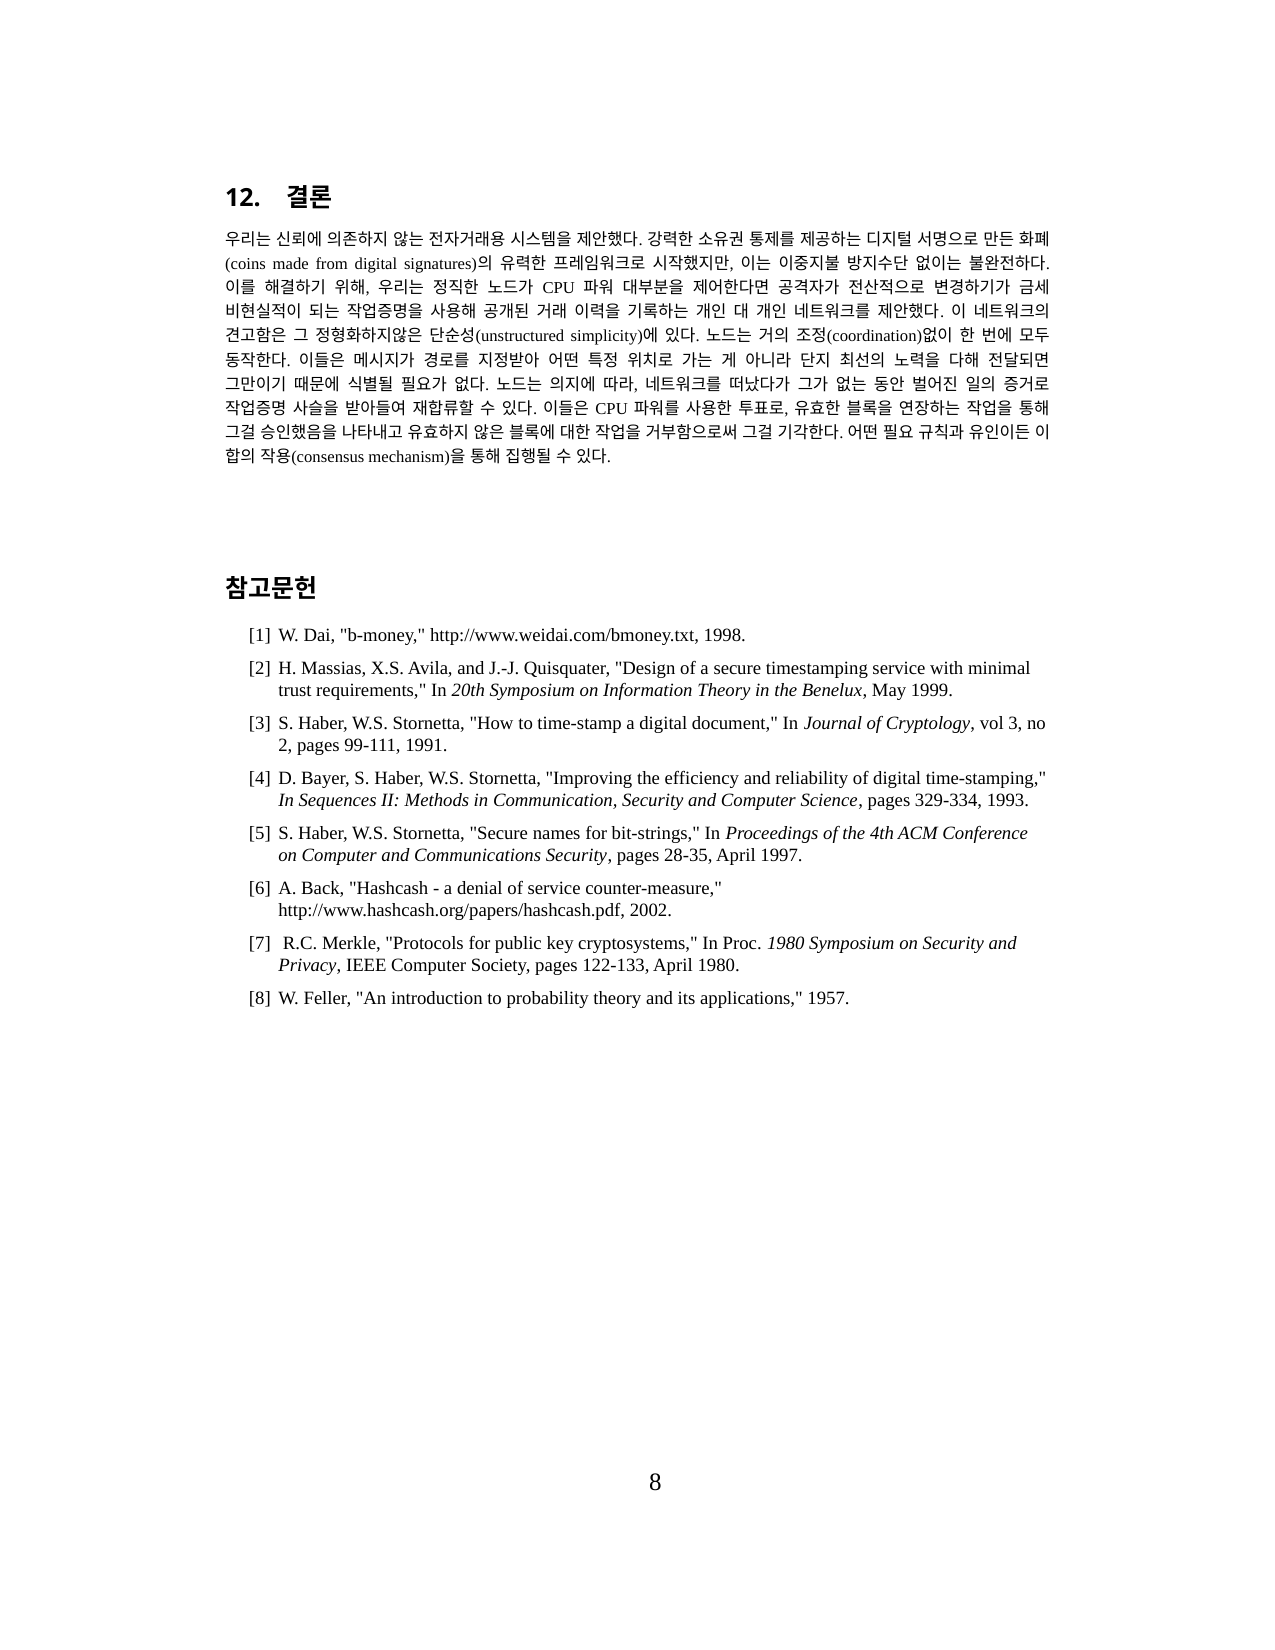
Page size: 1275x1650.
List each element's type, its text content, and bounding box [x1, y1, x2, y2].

list H. Massias, X.S. Avila, and J.-J. Quisquater, "Design of a secure timestamping service with minimal trust requirements," In 20th Symposium on Information Theory in the Benelux, May 1999. [249, 657, 1050, 700]
list R.C. Merkle, "Protocols for public key cryptosystems," In Proc. 1980 Symposium on Security and Privacy, IEEE Computer Society, pages 122-133, April 1980. [249, 932, 1050, 975]
list S. Haber, W.S. Stornetta, "How to time-stamp a digital document," In Journal of Cryptology, vol 3, no 2, pages 99-111, 1991. [249, 712, 1050, 755]
list S. Haber, W.S. Stornetta, "Secure names for bit-strings," In Proceedings of the 4th ACM Conference on Computer and Communications Security, pages 28-35, April 1997. [249, 822, 1050, 865]
list D. Bayer, S. Haber, W.S. Stornetta, "Improving the efficiency and reliability of digital time-stamping," In Sequences II: Methods in Communication, Security and Computer Science, pages 329-334, 1993. [249, 767, 1050, 810]
list W. Feller, "An introduction to probability theory and its applications," 1957. [249, 987, 1050, 1008]
subtitle 참고문헌 [225, 569, 1050, 605]
list W. Dai, "b-money," http://www.weidai.com/bmoney.txt, 1998. [249, 623, 1050, 645]
list A. Back, "Hashcash - a denial of service counter-measure," http://www.hashcash.org/papers/hashcash.pdf, 2002. [249, 877, 1050, 920]
text 우리는 신뢰에 의존하지 않는 전자거래용 시스템을 제안했다. 강력한 소유권 통제를 제공하는 디지털 서명으로 만든 화폐(coins made from digital signatures)의 유력한 프레임워크로 시작했지만, 이는 이중지불 방지수단 없이는 불완전하다. 이를 해결하기 위해, 우리는 정직한 노드가 CPU 파워 대부분을 제어한다면 공격자가 전산적으로 변경하기가 금세 비현실적이 되는 작업증명을 사용해 공개된 거래 이력을 기록하는 개인 대 개인 네트워크를 제안했다. 이 네트워크의 견고함은 그 정형화하지않은 단순성(unstructured simplicity)에 있다. 노드는 거의 조정(coordination)없이 한 번에 모두 동작한다. 이들은 메시지가 경로를 지정받아 어떤 특정 위치로 가는 게 아니라 단지 최선의 노력을 다해 전달되면 그만이기 때문에 식별될 필요가 없다. 노드는 의지에 따라, 네트워크를 떠났다가 그가 없는 동안 벌어진 일의 증거로 작업증명 사슬을 받아들여 재합류할 수 있다. 이들은 CPU 파워를 사용한 투표로, 유효한 블록을 연장하는 작업을 통해 그걸 승인했음을 나타내고 유효하지 않은 블록에 대한 작업을 거부함으로써 그걸 기각한다. 어떤 필요 규칙과 유인이든 이 합의 작용(consensus mechanism)을 통해 집행될 수 있다. [225, 226, 1050, 467]
subtitle 12. 결론 [225, 177, 1050, 213]
